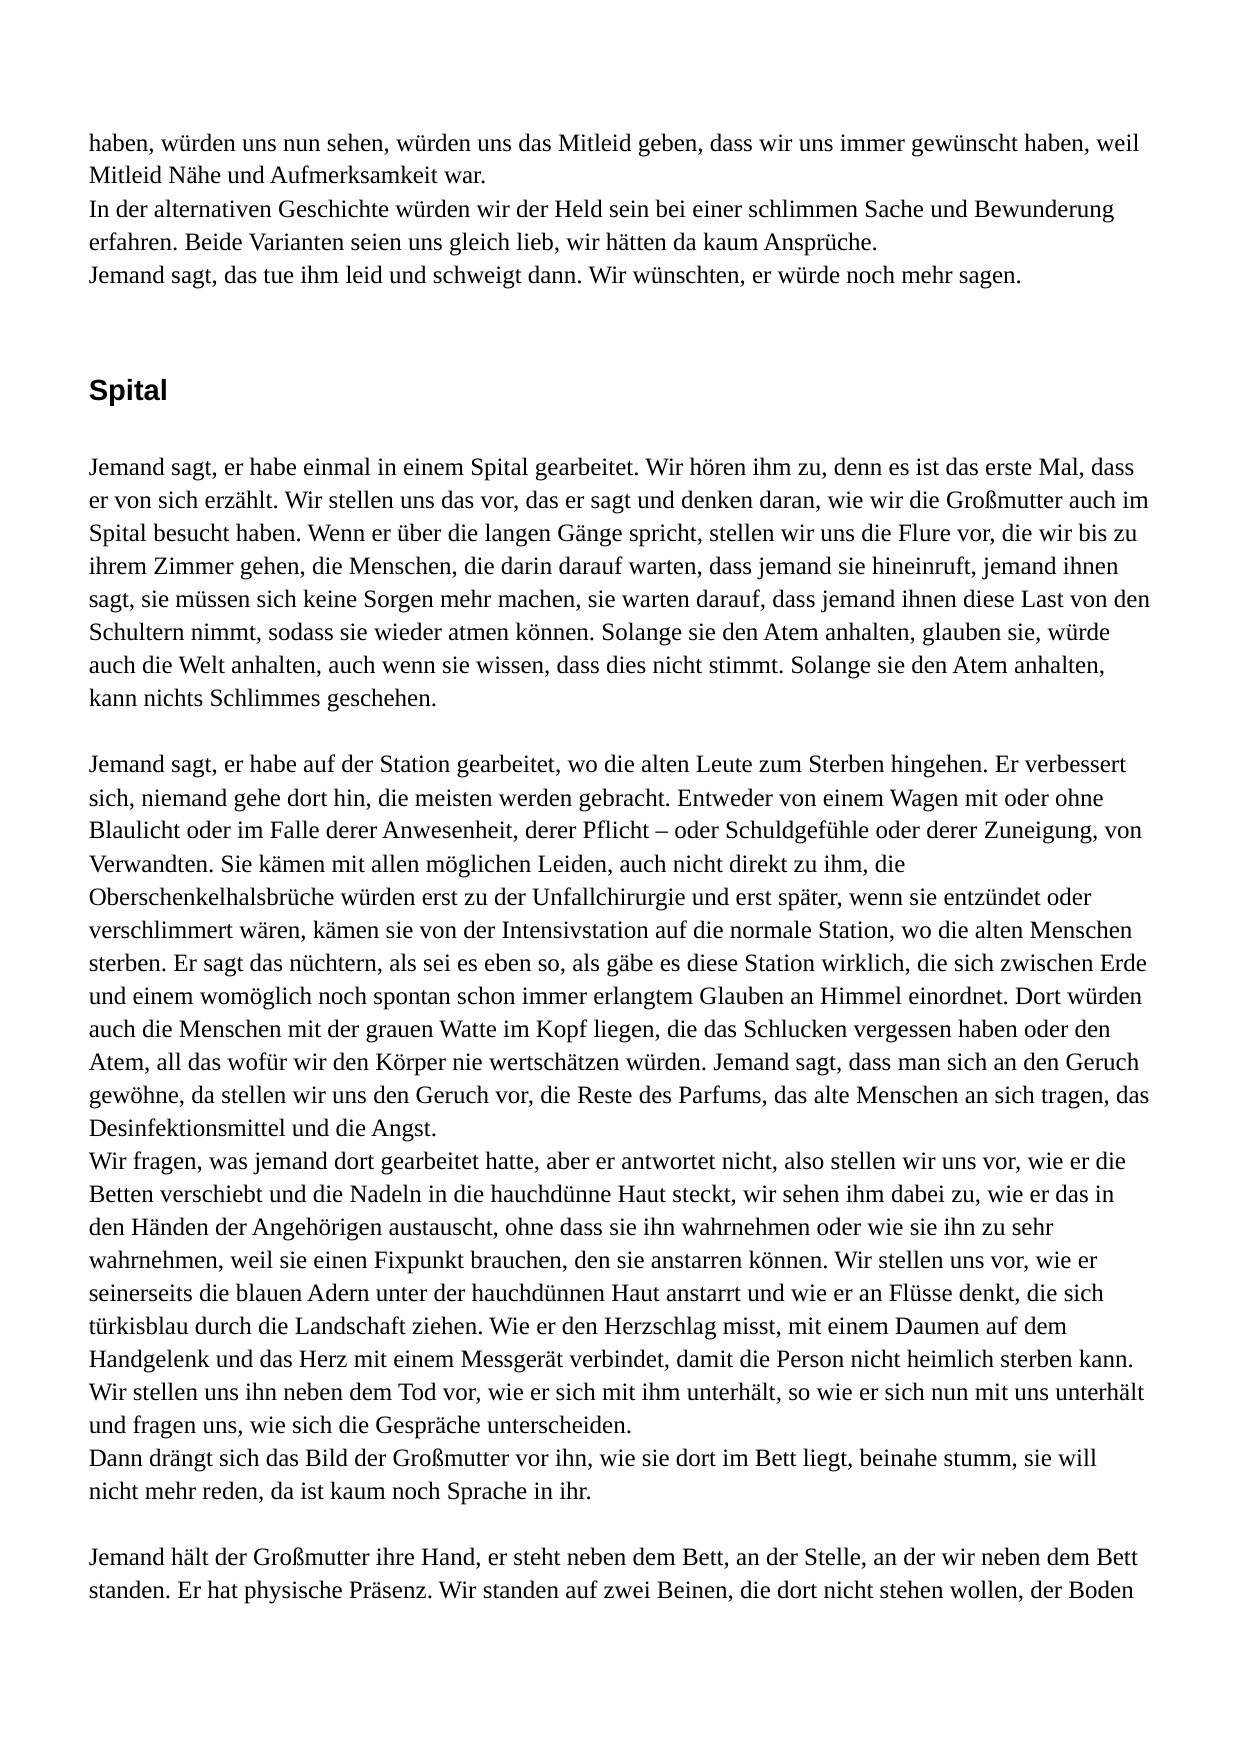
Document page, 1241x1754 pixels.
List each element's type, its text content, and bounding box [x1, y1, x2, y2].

text Dann drängt sich das Bild der Großmutter vor ihn, wie sie dort im Bett liegt, beinahe stumm, sie will nicht mehr reden, da ist kaum noch Sprache in ihr. [88, 1443, 1151, 1505]
text Wir fragen, was jemand dort gearbeitet hatte, aber er antwortet nicht, also stellen wir uns vor, wie er die Betten verschiebt und die Nadeln in die hauchdünne Haut steckt, wir sehen ihm dabei zu, wie er das in den Händen der Angehörigen austauscht, ohne dass sie ihn wahrnehmen oder wie sie ihn zu sehr wahrnehmen, weil sie einen Fixpunkt brauchen, den sie anstarren können. Wir stellen uns vor, wie er seinerseits die blauen Adern unter der hauchdünnen Haut anstarrt und wie er an Flüsse denkt, die sich türkisblau durch die Landschaft ziehen. Wie er den Herzschlag misst, mit einem Daumen auf dem Handgelenk und das Herz mit einem Messgerät verbindet, damit die Person nicht heimlich sterben kann. Wir stellen uns ihn neben dem Tod vor, wie er sich mit ihm unterhält, so wie er sich nun mit uns unterhält und fragen uns, wie sich die Gespräche unterscheiden. [88, 1146, 1151, 1439]
subtitle Spital [88, 373, 1151, 407]
text haben, würden uns nun sehen, würden uns das Mitleid geben, dass wir uns immer gewünscht haben, weil Mitleid Nähe und Aufmerksamkeit war. [88, 128, 1151, 189]
text Jemand sagt, das tue ihm leid und schweigt dann. Wir wünschten, er würde noch mehr sagen. [88, 260, 1151, 288]
text Jemand sagt, er habe einmal in einem Spital gearbeitet. Wir hören ihm zu, denn es ist das erste Mal, dass er von sich erzählt. Wir stellen uns das vor, das er sagt und denken daran, wie wir die Großmutter auch im Spital besucht haben. Wenn er über die langen Gänge spricht, stellen wir uns die Flure vor, die wir bis zu ihrem Zimmer gehen, die Menschen, die darin darauf warten, dass jemand sie hineinruft, jemand ihnen sagt, sie müssen sich keine Sorgen mehr machen, sie warten darauf, dass jemand ihnen diese Last von den Schultern nimmt, sodass sie wieder atmen können. Solange sie den Atem anhalten, glauben sie, würde auch die Welt anhalten, auch wenn sie wissen, dass dies nicht stimmt. Solange sie den Atem anhalten, kann nichts Schlimmes geschehen. [88, 452, 1151, 712]
text In der alternativen Geschichte würden wir der Held sein bei einer schlimmen Sache und Bewunderung erfahren. Beide Varianten seien uns gleich lieb, wir hätten da kaum Ansprüche. [88, 194, 1151, 255]
text Jemand hält der Großmutter ihre Hand, er steht neben dem Bett, an der Stelle, an der wir neben dem Bett standen. Er hat physische Präsenz. Wir standen auf zwei Beinen, die dort nicht stehen wollen, der Boden [88, 1542, 1151, 1604]
text Jemand sagt, er habe auf der Station gearbeitet, wo die alten Leute zum Sterben hingehen. Er verbessert sich, niemand gehe dort hin, die meisten werden gebracht. Entweder von einem Wagen mit oder ohne Blaulicht oder im Falle derer Anwesenheit, derer Pflicht – oder Schuldgefühle oder derer Zuneigung, von Verwandten. Sie kämen mit allen möglichen Leiden, auch nicht direkt zu ihm, die Oberschenkelhalsbrüche würden erst zu der Unfallchirurgie und erst später, wenn sie entzündet oder verschlimmert wären, kämen sie von der Intensivstation auf die normale Station, wo die alten Menschen sterben. Er sagt das nüchtern, als sei es eben so, als gäbe es diese Station wirklich, die sich zwischen Erde und einem womöglich noch spontan schon immer erlangtem Glauben an Himmel einordnet. Dort würden auch die Menschen mit der grauen Watte im Kopf liegen, die das Schlucken vergessen haben oder den Atem, all das wofür wir den Körper nie wertschätzen würden. Jemand sagt, dass man sich an den Geruch gewöhne, da stellen wir uns den Geruch vor, die Reste des Parfums, das alte Menschen an sich tragen, das Desinfektionsmittel und die Angst. [88, 749, 1151, 1142]
